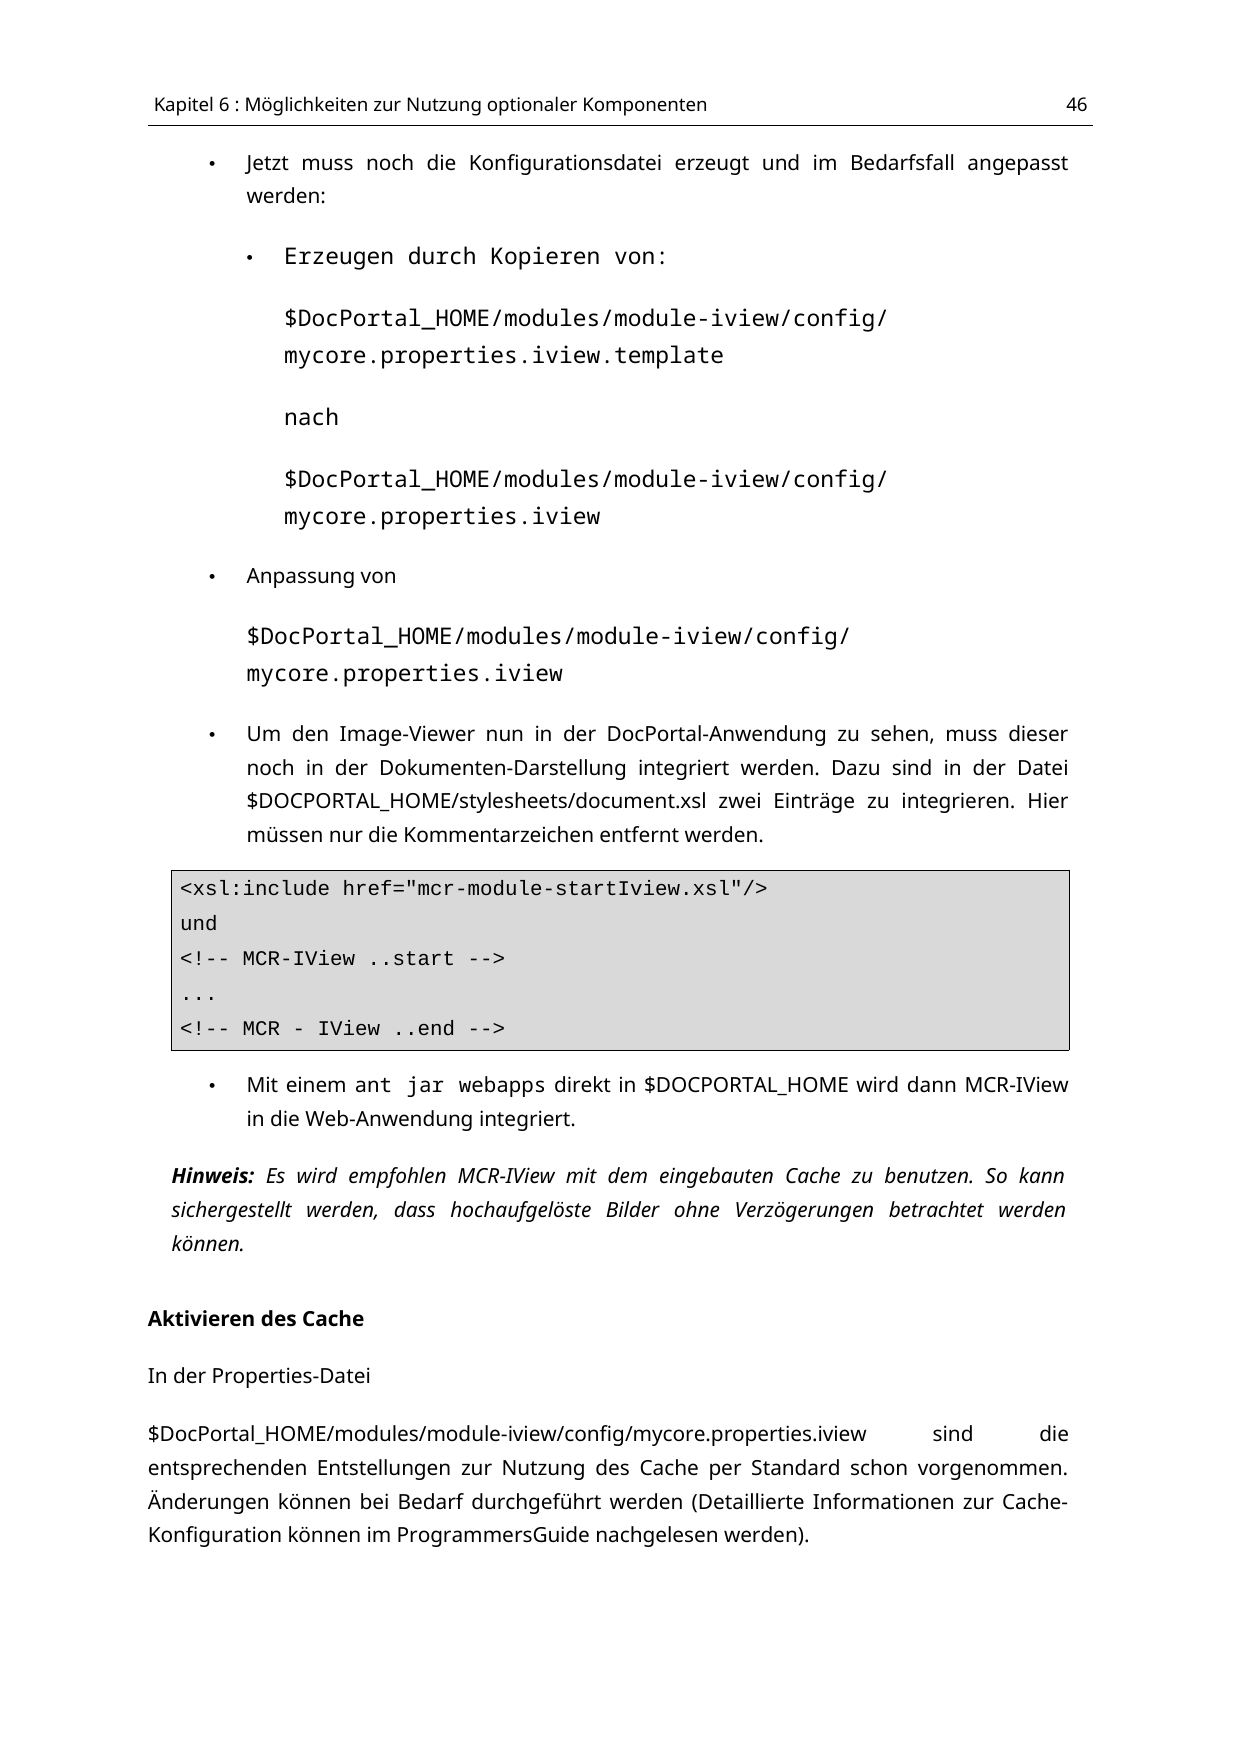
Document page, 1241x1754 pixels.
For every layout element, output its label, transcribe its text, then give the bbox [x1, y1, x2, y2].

list Erzeugen durch Kopieren von: [246, 240, 1069, 271]
list $DocPortal_HOME/modules/module-iview/config/mycore.properties.iview [209, 620, 1069, 688]
list $DocPortal_HOME/modules/module-iview/config/mycore.properties.iview.template [246, 302, 1069, 371]
subtitle Aktivieren des Cache [148, 1304, 1092, 1332]
text und [172, 905, 1069, 937]
text <!-- MCR - IView ..end --> [172, 1010, 1069, 1050]
list Um den Image-Viewer nun in der DocPortal-Anwendung zu sehen, muss dieser noch in der Dokumenten-Darstellung integriert werden. Dazu sind in der Datei $DOCPORTAL_HOME/stylesheets/document.xsl zwei Einträge zu integrieren. Hier müssen nur die Kommentarzeichen entfernt werden. [209, 719, 1069, 849]
list nach [246, 401, 1069, 432]
list Anpassung von [209, 561, 1069, 589]
text $DocPortal_HOME/modules/module-iview/config/mycore.properties.iview sind die entsprechenden Entstellungen zur Nutzung des Cache per Standard schon vorgenommen. Änderungen können bei Bedarf durchgeführt werden (Detaillierte Informationen zur Cache-Konfiguration können im ProgrammersGuide nachgelesen werden). [148, 1419, 1069, 1549]
text <!-- MCR-IView ..start --> [172, 940, 1069, 972]
list Mit einem ant jar webapps direkt in $DOCPORTAL_HOME wird dann MCR-IView in die Web-Anwendung integriert. [209, 1070, 1069, 1132]
text <xsl:include href="mcr-module-startIview.xsl"/> [172, 871, 1069, 902]
text Hinweis: Es wird empfohlen MCR-IView mit dem eingebauten Cache zu benutzen. So kann sichergestellt werden, dass hochaufgelöste Bilder ohne Verzögerungen betrachtet werden können. [171, 1161, 1069, 1257]
list $DocPortal_HOME/modules/module-iview/config/mycore.properties.iview [246, 463, 1069, 531]
text ... [172, 975, 1069, 1007]
list Jetzt muss noch die Konfigurationsdatei erzeugt und im Bedarfsfall angepasst werden: [209, 148, 1069, 210]
text In der Properties-Datei [148, 1362, 1069, 1390]
